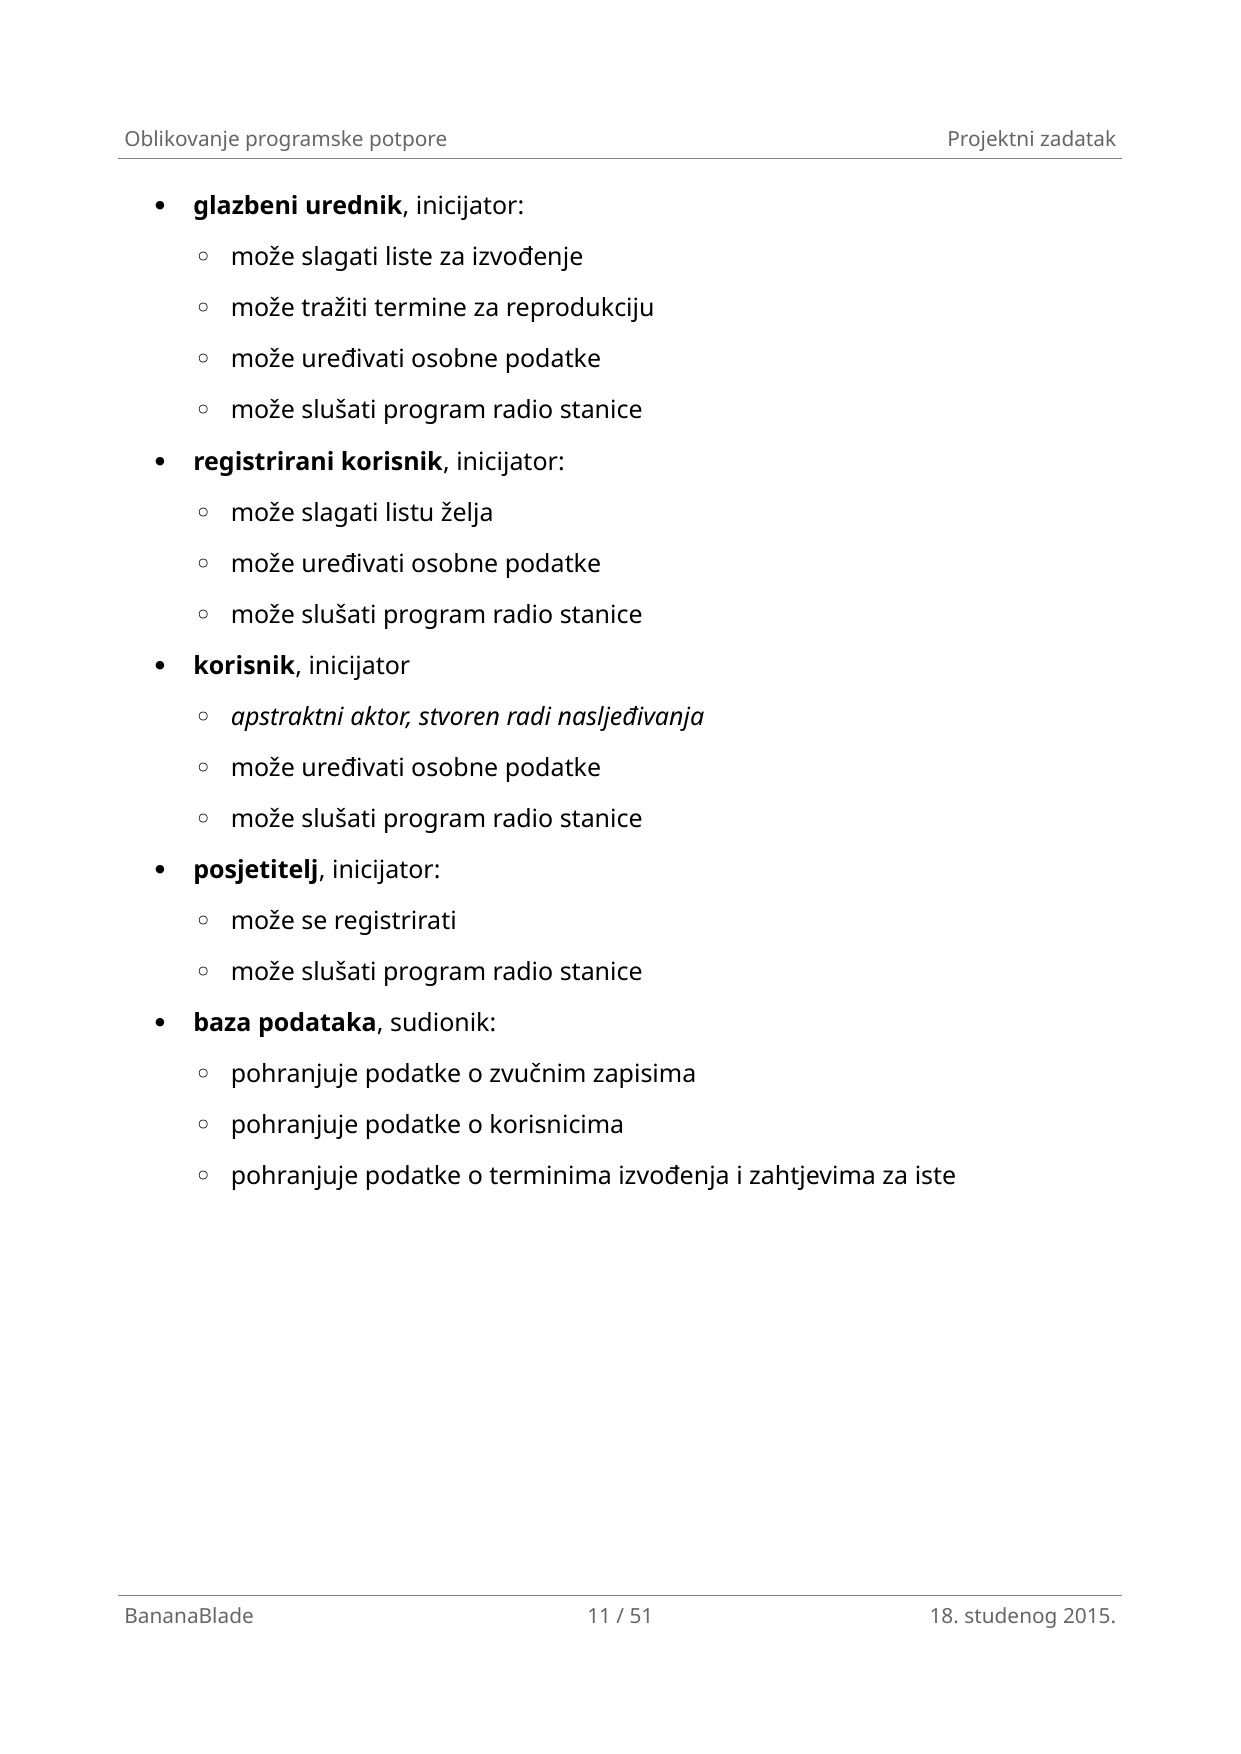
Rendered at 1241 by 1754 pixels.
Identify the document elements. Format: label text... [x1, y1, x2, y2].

list može uređivati osobne podatke [193, 749, 1122, 783]
list pohranjuje podatke o terminima izvođenja i zahtjevima za iste [193, 1158, 1122, 1192]
list može slušati program radio stanice [193, 801, 1122, 834]
list može uređivati osobne podatke [193, 341, 1122, 375]
list može uređivati osobne podatke [193, 545, 1122, 579]
list registrirani korisnik, inicijator: [156, 443, 1122, 477]
list može slušati program radio stanice [193, 596, 1122, 630]
list može slagati listu želja [193, 494, 1122, 528]
list pohranjuje podatke o korisnicima [193, 1107, 1122, 1141]
list može se registrirati [193, 903, 1122, 937]
list može slušati program radio stanice [193, 392, 1122, 426]
list posjetitelj, inicijator: [156, 852, 1122, 886]
list glazbeni urednik, inicijator: [156, 188, 1122, 222]
list može slagati liste za izvođenje [193, 239, 1122, 273]
list može tražiti termine za reprodukciju [193, 290, 1122, 324]
list korisnik, inicijator [156, 647, 1122, 681]
list pohranjuje podatke o zvučnim zapisima [193, 1056, 1122, 1090]
list može slušati program radio stanice [193, 954, 1122, 988]
list baza podataka, sudionik: [156, 1005, 1122, 1039]
list apstraktni aktor, stvoren radi nasljeđivanja [193, 698, 1122, 732]
